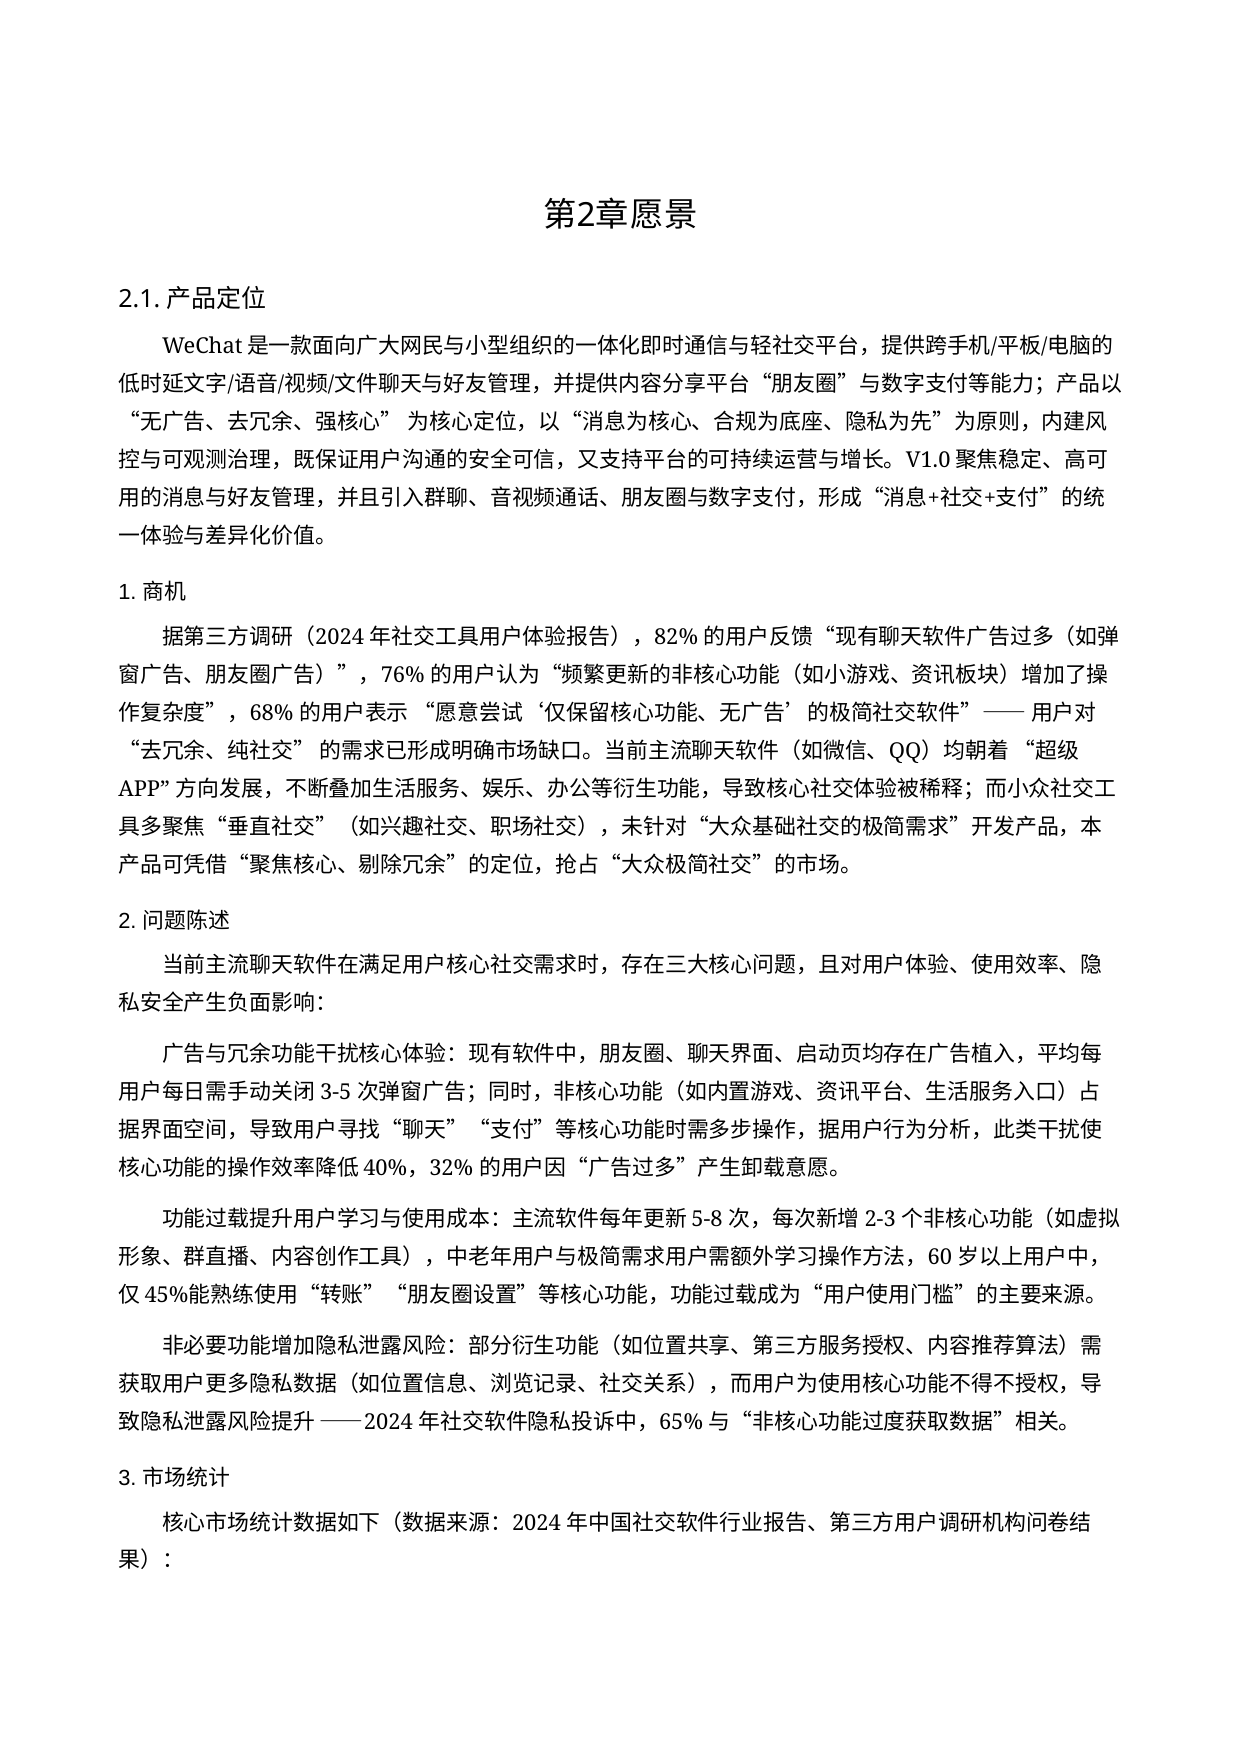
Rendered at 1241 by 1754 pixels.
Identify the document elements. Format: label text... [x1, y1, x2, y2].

subtitle 产品定位 [118, 278, 1122, 314]
subtitle 愿景 [118, 188, 1122, 236]
subtitle 问题陈述 [118, 903, 1122, 934]
subtitle 商机 [118, 574, 1122, 606]
text 广告与冗余功能干扰核心体验：现有软件中，朋友圈、聊天界面、启动页均存在广告植入，平均每用户每日需手动关闭 3-5 次弹窗广告；同时，非核心功能（如内置游戏、资讯平台、生活服务入口）占据界面空间，导致用户寻找“聊天”“支付”等核心功能时需多步操作，据用户行为分析，此类干扰使核心功能的操作效率降低40%，32% 的用户因“广告过多”产生卸载意愿。 [118, 1036, 1122, 1182]
text WeChat是一款面向广大网民与小型组织的一体化即时通信与轻社交平台，提供跨手机/平板/电脑的低时延文字/语音/视频/文件聊天与好友管理，并提供内容分享平台“朋友圈”与数字支付等能力；产品以 “无广告、去冗余、强核心” 为核心定位，以“消息为核心、合规为底座、隐私为先”为原则，内建风控与可观测治理，既保证用户沟通的安全可信，又支持平台的可持续运营与增长。V1.0聚焦稳定、高可用的消息与好友管理，并且引入群聊、音视频通话、朋友圈与数字支付，形成“消息+社交+支付”的统一体验与差异化价值。 [118, 328, 1122, 550]
text 当前主流聊天软件在满足用户核心社交需求时，存在三大核心问题，且对用户体验、使用效率、隐私安全产生负面影响： [118, 947, 1122, 1017]
text 核心市场统计数据如下（数据来源：2024 年中国社交软件行业报告、第三方用户调研机构问卷结果）： [118, 1504, 1122, 1574]
subtitle 市场统计 [118, 1460, 1122, 1492]
text 非必要功能增加隐私泄露风险：部分衍生功能（如位置共享、第三方服务授权、内容推荐算法）需获取用户更多隐私数据（如位置信息、浏览记录、社交关系），而用户为使用核心功能不得不授权，导致隐私泄露风险提升 ——2024 年社交软件隐私投诉中，65% 与“非核心功能过度获取数据”相关。 [118, 1328, 1122, 1436]
text 功能过载提升用户学习与使用成本：主流软件每年更新5-8 次，每次新增 2-3 个非核心功能（如虚拟形象、群直播、内容创作工具），中老年用户与极简需求用户需额外学习操作方法，60 岁以上用户中，仅45%能熟练使用“转账”“朋友圈设置”等核心功能，功能过载成为“用户使用门槛”的主要来源。 [118, 1201, 1122, 1309]
text 据第三方调研（2024 年社交工具用户体验报告），82% 的用户反馈“现有聊天软件广告过多（如弹窗广告、朋友圈广告）”，76% 的用户认为“频繁更新的非核心功能（如小游戏、资讯板块）增加了操作复杂度”，68% 的用户表示 “愿意尝试‘仅保留核心功能、无广告’的极简社交软件”—— 用户对 “去冗余、纯社交” 的需求已形成明确市场缺口。当前主流聊天软件（如微信、QQ）均朝着 “超级 APP” 方向发展，不断叠加生活服务、娱乐、办公等衍生功能，导致核心社交体验被稀释；而小众社交工具多聚焦“垂直社交”（如兴趣社交、职场社交），未针对“大众基础社交的极简需求”开发产品，本产品可凭借“聚焦核心、剔除冗余”的定位，抢占“大众极简社交”的市场。 [118, 619, 1122, 878]
